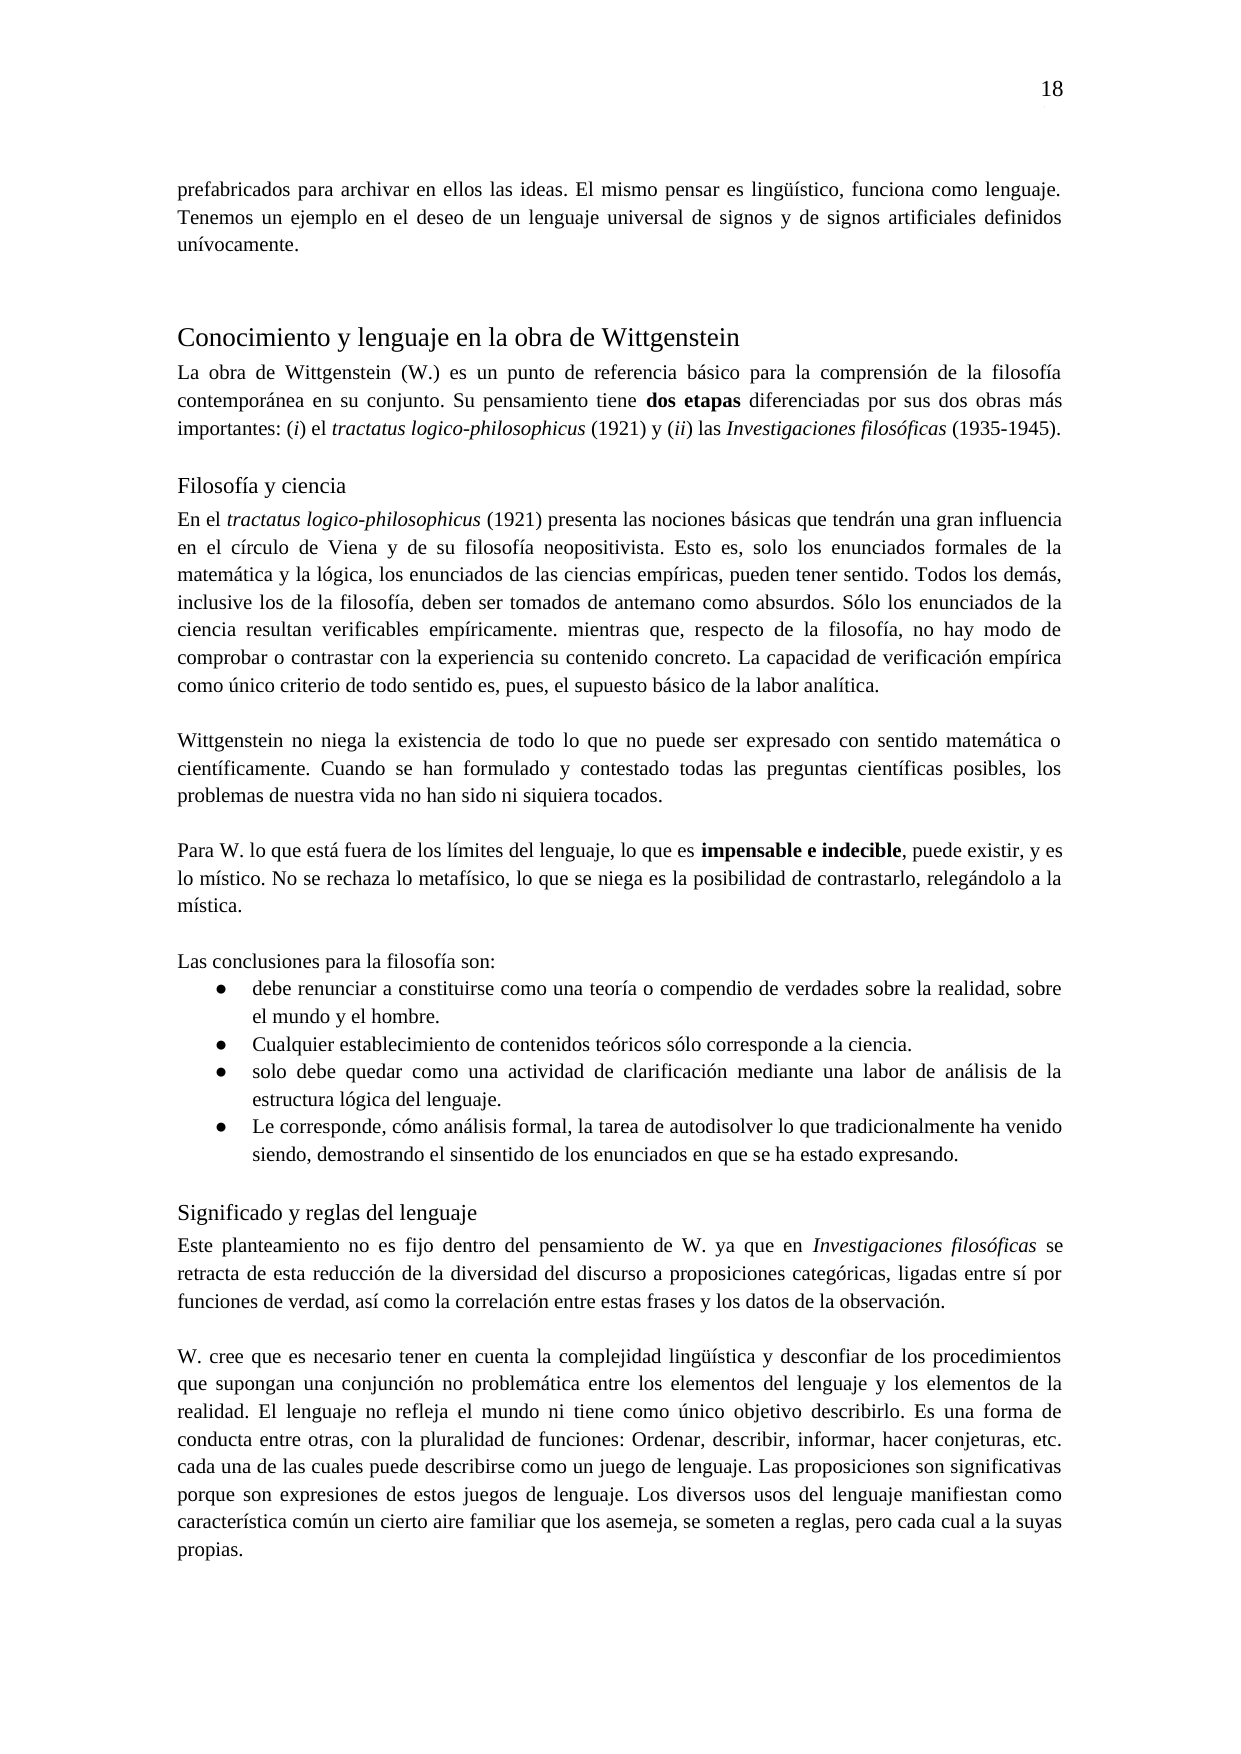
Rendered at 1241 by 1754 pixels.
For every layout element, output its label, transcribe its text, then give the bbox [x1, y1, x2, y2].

text En el tractatus logico-philosophicus (1921) presenta las nociones básicas que tendrán una gran influencia en el círculo de Viena y de su filosofía neopositivista. Esto es, solo los enunciados formales de la matemática y la lógica, los enunciados de las ciencias empíricas, pueden tener sentido. Todos los demás, inclusive los de la filosofía, deben ser tomados de antemano como absurdos. Sólo los enunciados de la ciencia resultan verificables empíricamente. mientras que, respecto de la filosofía, no hay modo de comprobar o contrastar con la experiencia su contenido concreto. La capacidad de verificación empírica como único criterio de todo sentido es, pues, el supuesto básico de la labor analítica. [177, 507, 1063, 697]
subtitle Filosofía y ciencia [177, 472, 1063, 499]
subtitle Significado y reglas del lenguaje [177, 1199, 1063, 1225]
text Wittgenstein no niega la existencia de todo lo que no puede ser expresado con sentido matemática o científicamente. Cuando se han formulado y contestado todas las preguntas científicas posibles, los problemas de nuestra vida no han sido ni siquiera tocados. [177, 728, 1063, 807]
text W. cree que es necesario tener en cuenta la complejidad lingüística y desconfiar de los procedimientos que supongan una conjunción no problemática entre los elementos del lenguaje y los elementos de la realidad. El lenguaje no refleja el mundo ni tiene como único objetivo describirlo. Es una forma de conducta entre otras, con la pluralidad de funciones: Ordenar, describir, informar, hacer conjeturas, etc. cada una de las cuales puede describirse como un juego de lenguaje. Las proposiciones son significativas porque son expresiones de estos juegos de lenguaje. Los diversos usos del lenguaje manifiestan como característica común un cierto aire familiar que los asemeja, se someten a reglas, pero cada cual a la suyas propias. [177, 1344, 1063, 1561]
list solo debe quedar como una actividad de clarificación mediante una labor de análisis de la estructura lógica del lenguaje. [214, 1059, 1063, 1111]
text Las conclusiones para la filosofía son: [177, 949, 1063, 973]
text La obra de Wittgenstein (W.) es un punto de referencia básico para la comprensión de la filosofía contemporánea en su conjunto. Su pensamiento tiene dos etapas diferenciadas por sus dos obras más importantes: (i) el tractatus logico-philosophicus (1921) y (ii) las Investigaciones filosóficas (1935-1945). [177, 360, 1063, 439]
list Cualquier establecimiento de contenidos teóricos sólo corresponde a la ciencia. [214, 1031, 1063, 1056]
text Este planteamiento no es fijo dentro del pensamiento de W. ya que en Investigaciones filosóficas se retracta de esta reducción de la diversidad del discurso a proposiciones categóricas, ligadas entre sí por funciones de verdad, así como la correlación entre estas frases y los datos de la observación. [177, 1233, 1063, 1313]
text prefabricados para archivar en ellos las ideas. El mismo pensar es lingüístico, funciona como lenguaje. Tenemos un ejemplo en el deseo de un lenguaje universal de signos y de signos artificiales definidos unívocamente. [177, 177, 1063, 256]
text Para W. lo que está fuera de los límites del lenguaje, lo que es impensable e indecible, puede existir, y es lo místico. No se rechaza lo metafísico, lo que se niega es la posibilidad de contrastarlo, relegándolo a la mística. [177, 838, 1063, 917]
subtitle Conocimiento y lenguaje en la obra de Wittgenstein [177, 321, 1063, 352]
list Le corresponde, cómo análisis formal, la tarea de autodisolver lo que tradicionalmente ha venido siendo, demostrando el sinsentido de los enunciados en que se ha estado expresando. [214, 1114, 1063, 1166]
list debe renunciar a constituirse como una teoría o compendio de verdades sobre la realidad, sobre el mundo y el hombre. [214, 976, 1063, 1028]
